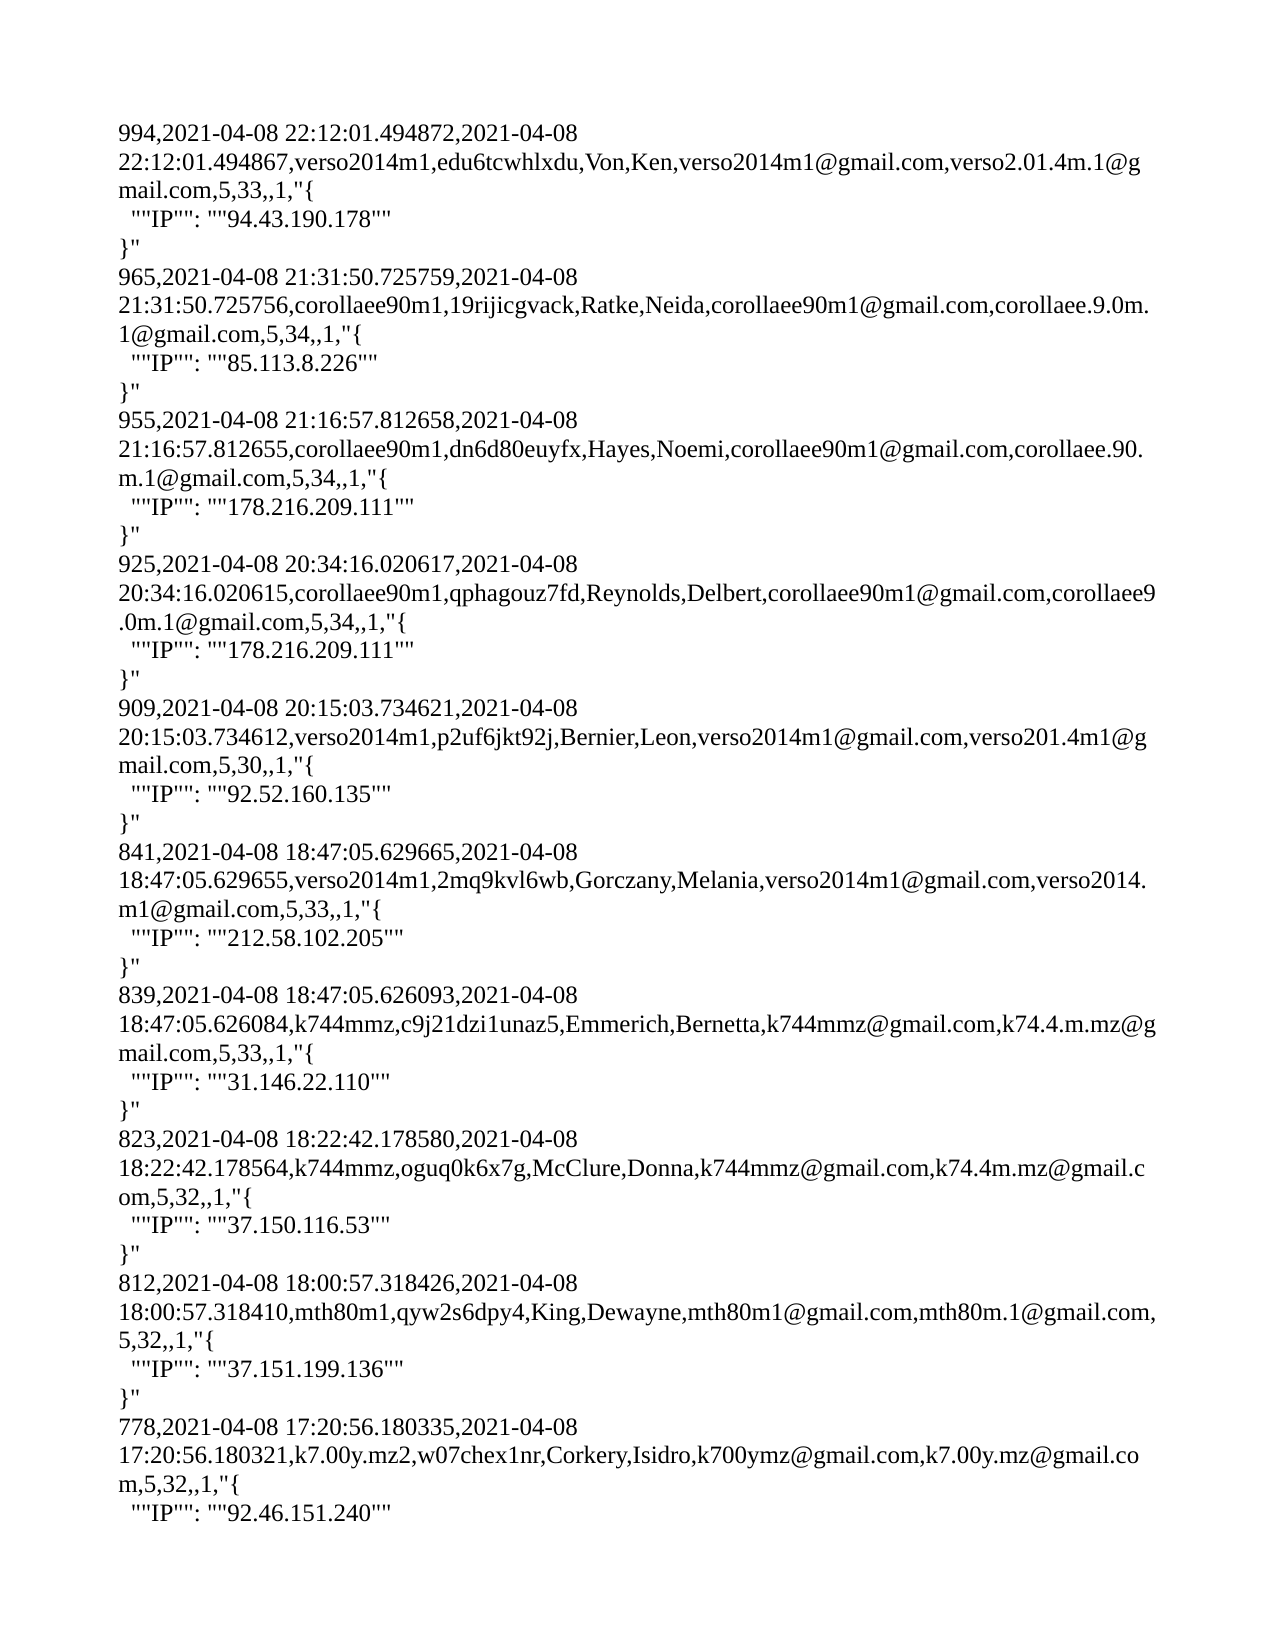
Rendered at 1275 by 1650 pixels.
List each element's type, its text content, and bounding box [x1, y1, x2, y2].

text 778,2021-04-08 17:20:56.180335,2021-04-08 17:20:56.180321,k7.00y.mz2,w07chex1nr,Corkery,Isidro,k700ymz@gmail.com,k7.00y.mz@gmail.com,5,32,,1,"{ [118, 1412, 1157, 1498]
text 994,2021-04-08 22:12:01.494872,2021-04-08 22:12:01.494867,verso2014m1,edu6tcwhlxdu,Von,Ken,verso2014m1@gmail.com,verso2.01.4m.1@gmail.com,5,33,,1,"{ [118, 118, 1157, 204]
text }" [118, 377, 1157, 406]
text }" [118, 1096, 1157, 1124]
text 812,2021-04-08 18:00:57.318426,2021-04-08 18:00:57.318410,mth80m1,qyw2s6dpy4,King,Dewayne,mth80m1@gmail.com,mth80m.1@gmail.com,5,32,,1,"{ [118, 1268, 1157, 1354]
text ""IP"": ""178.216.209.111"" [118, 492, 1157, 521]
text }" [118, 521, 1157, 549]
text ""IP"": ""212.58.102.205"" [118, 923, 1157, 952]
text ""IP"": ""37.150.116.53"" [118, 1211, 1157, 1239]
text ""IP"": ""31.146.22.110"" [118, 1067, 1157, 1096]
text }" [118, 1239, 1157, 1268]
text }" [118, 808, 1157, 837]
text ""IP"": ""37.151.199.136"" [118, 1354, 1157, 1383]
text ""IP"": ""85.113.8.226"" [118, 348, 1157, 377]
text ""IP"": ""94.43.190.178"" [118, 204, 1157, 233]
text 955,2021-04-08 21:16:57.812658,2021-04-08 21:16:57.812655,corollaee90m1,dn6d80euyfx,Hayes,Noemi,corollaee90m1@gmail.com,corollaee.90.m.1@gmail.com,5,34,,1,"{ [118, 406, 1157, 492]
text 909,2021-04-08 20:15:03.734621,2021-04-08 20:15:03.734612,verso2014m1,p2uf6jkt92j,Bernier,Leon,verso2014m1@gmail.com,verso201.4m1@gmail.com,5,30,,1,"{ [118, 693, 1157, 779]
text 925,2021-04-08 20:34:16.020617,2021-04-08 20:34:16.020615,corollaee90m1,qphagouz7fd,Reynolds,Delbert,corollaee90m1@gmail.com,corollaee9.0m.1@gmail.com,5,34,,1,"{ [118, 549, 1157, 636]
text 823,2021-04-08 18:22:42.178580,2021-04-08 18:22:42.178564,k744mmz,oguq0k6x7g,McClure,Donna,k744mmz@gmail.com,k74.4m.mz@gmail.com,5,32,,1,"{ [118, 1124, 1157, 1211]
text 839,2021-04-08 18:47:05.626093,2021-04-08 18:47:05.626084,k744mmz,c9j21dzi1unaz5,Emmerich,Bernetta,k744mmz@gmail.com,k74.4.m.mz@gmail.com,5,33,,1,"{ [118, 981, 1157, 1067]
text 965,2021-04-08 21:31:50.725759,2021-04-08 21:31:50.725756,corollaee90m1,19rijicgvack,Ratke,Neida,corollaee90m1@gmail.com,corollaee.9.0m.1@gmail.com,5,34,,1,"{ [118, 262, 1157, 348]
text ""IP"": ""92.52.160.135"" [118, 779, 1157, 808]
text }" [118, 1383, 1157, 1412]
text 841,2021-04-08 18:47:05.629665,2021-04-08 18:47:05.629655,verso2014m1,2mq9kvl6wb,Gorczany,Melania,verso2014m1@gmail.com,verso2014.m1@gmail.com,5,33,,1,"{ [118, 837, 1157, 923]
text }" [118, 664, 1157, 693]
text ""IP"": ""92.46.151.240"" [118, 1498, 1157, 1527]
text }" [118, 233, 1157, 262]
text }" [118, 952, 1157, 981]
text ""IP"": ""178.216.209.111"" [118, 636, 1157, 664]
